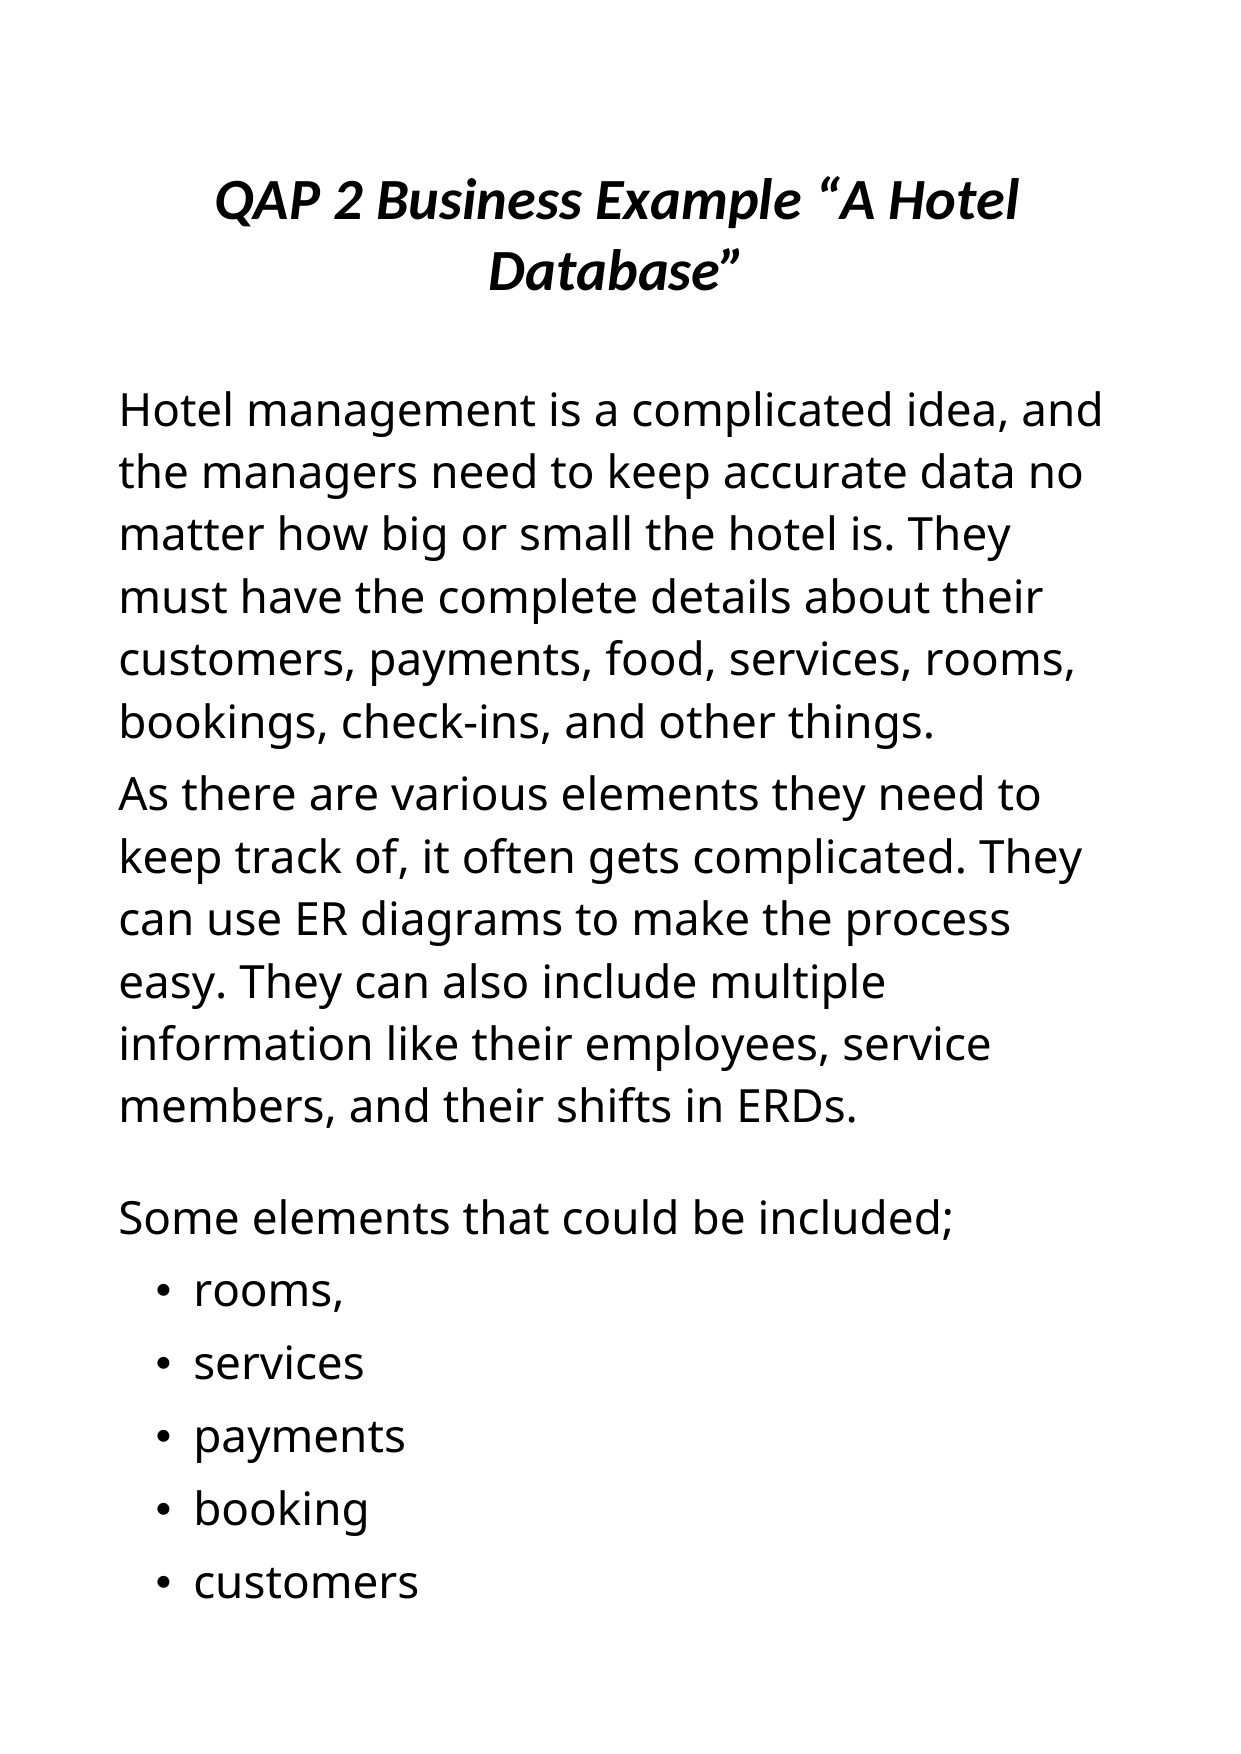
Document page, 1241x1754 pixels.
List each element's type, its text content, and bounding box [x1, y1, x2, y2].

text Hotel management is a complicated idea, and the managers need to keep accurate data no matter how big or small the hotel is. They must have the complete details about their customers, payments, food, services, rooms, bookings, check-ins, and other things. [118, 377, 1122, 751]
list payments [156, 1403, 1122, 1466]
text Some elements that could be included; [118, 1185, 1122, 1247]
list booking [156, 1476, 1122, 1539]
list rooms, [156, 1258, 1122, 1320]
list customers [156, 1549, 1122, 1612]
list services [156, 1331, 1122, 1393]
text As there are various elements they need to keep track of, it often gets complicated. They can use ER diagrams to make the process easy. They can also include multiple information like their employees, service members, and their shifts in ERDs. [118, 762, 1122, 1136]
text QAP 2 Business Example “A Hotel Database” [118, 163, 1122, 305]
